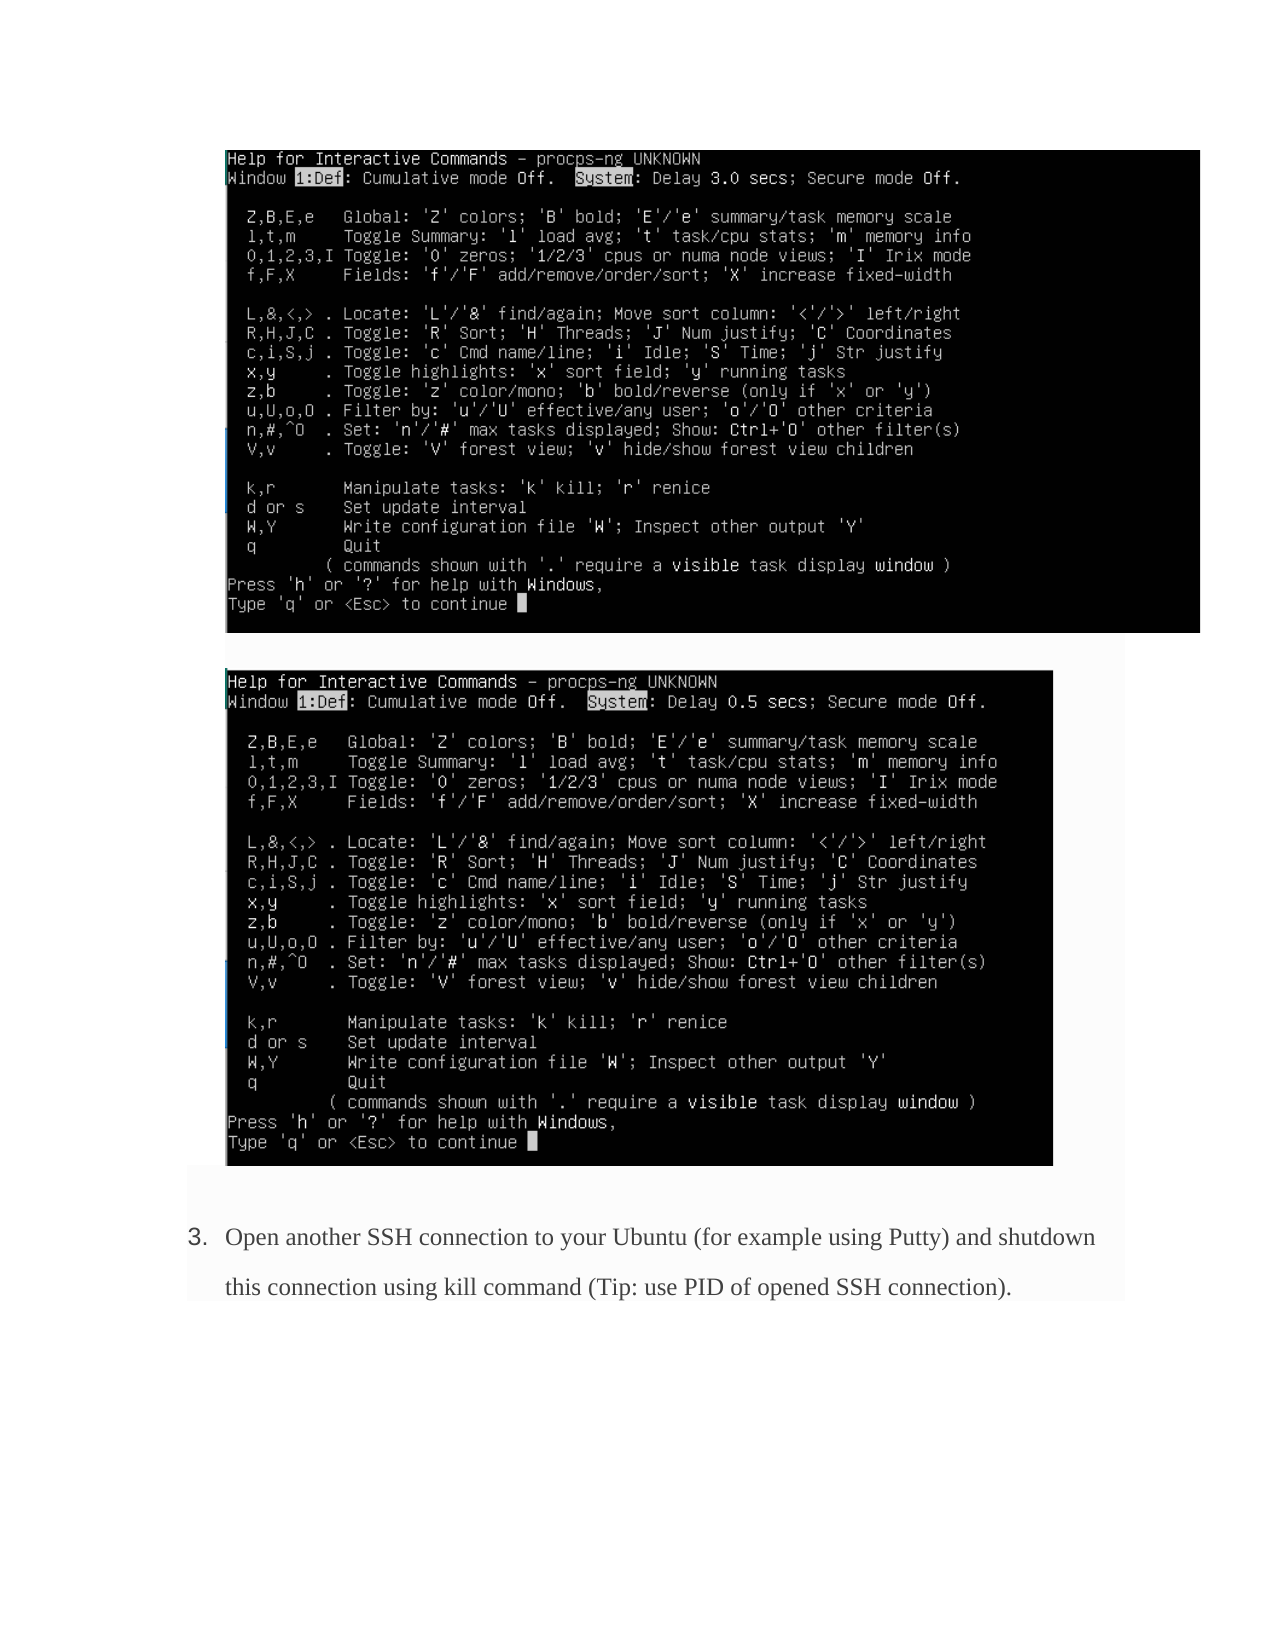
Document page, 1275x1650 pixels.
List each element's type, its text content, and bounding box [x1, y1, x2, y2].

list Open another SSH connection to your Ubuntu (for example using Putty) and shutdown this connection using kill command (Tip: use PID of opened SSH connection). [187, 1201, 1125, 1301]
